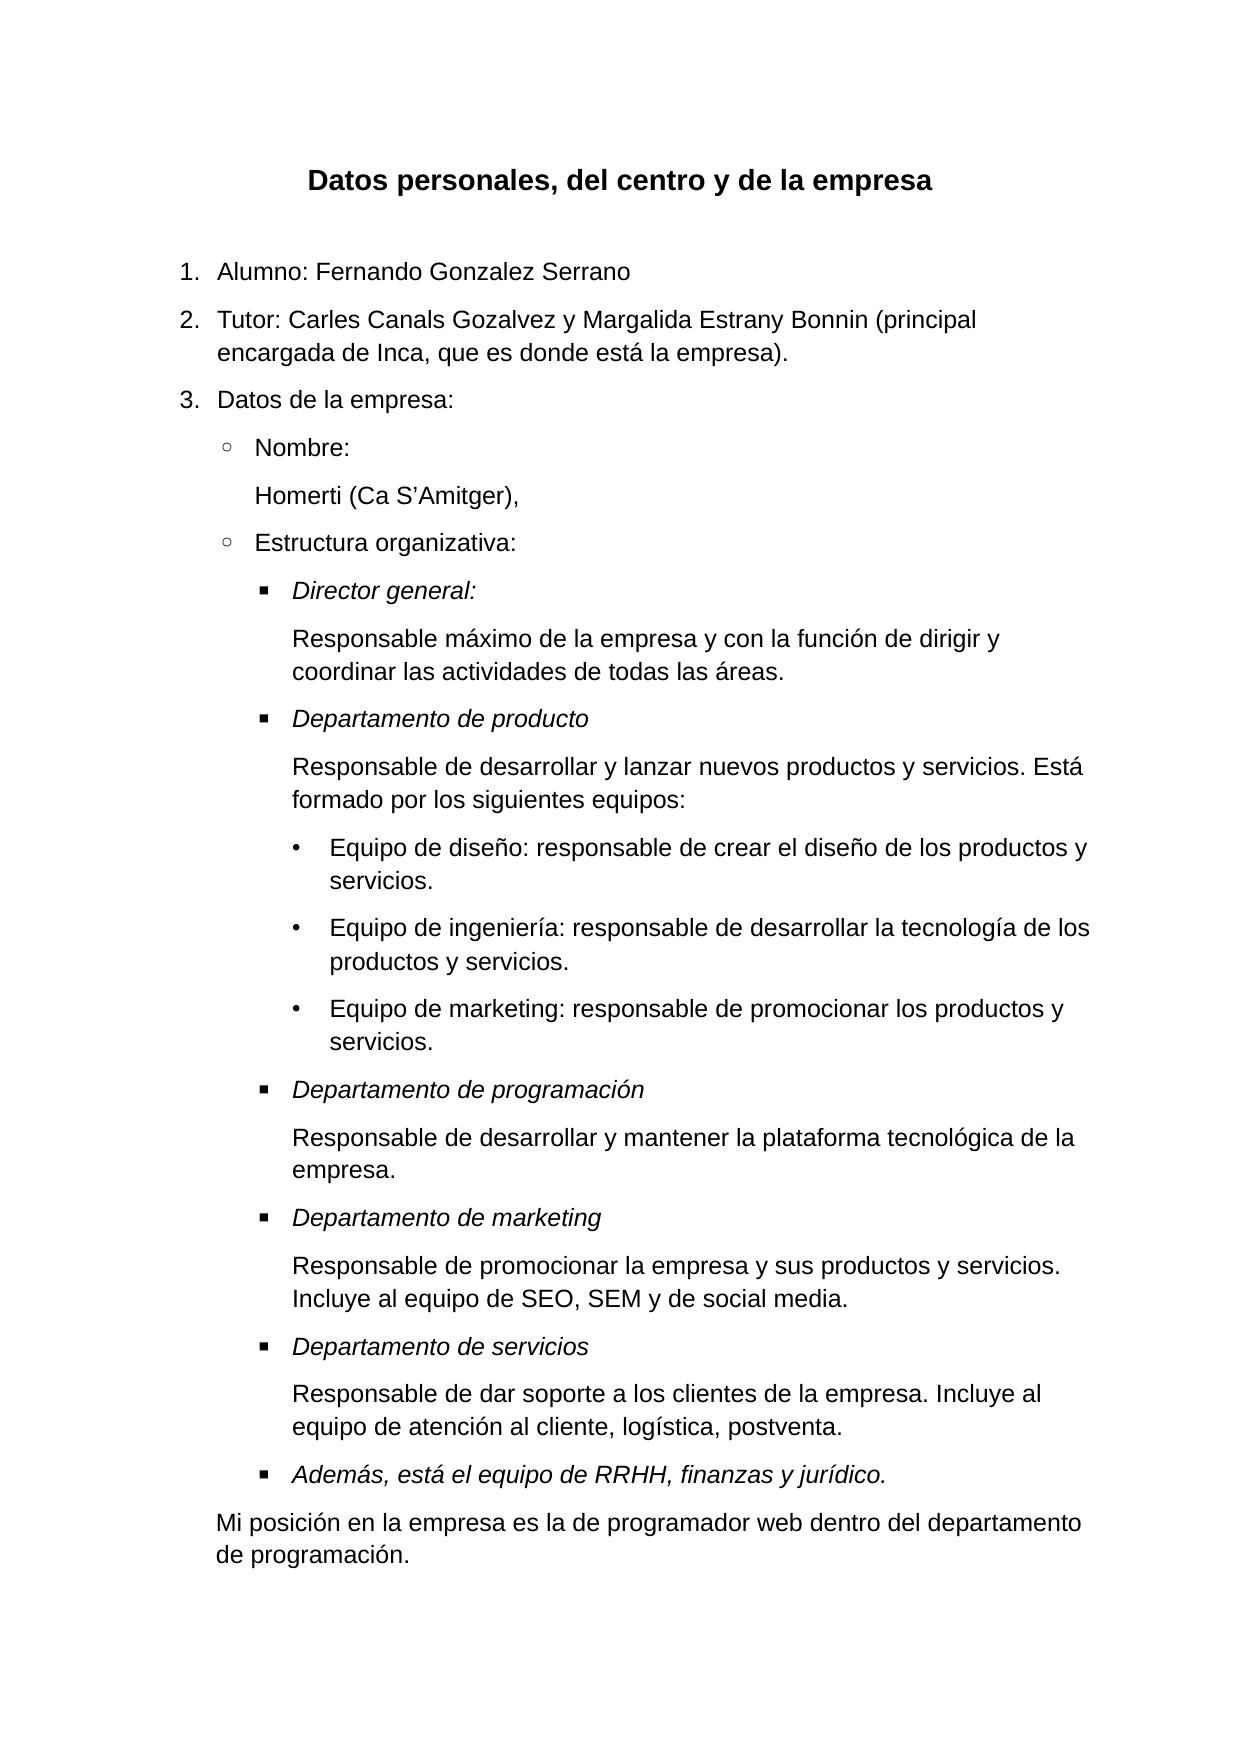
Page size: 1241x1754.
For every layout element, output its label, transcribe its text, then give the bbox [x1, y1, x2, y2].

list Director general: [254, 576, 1098, 605]
list Datos de la empresa: [179, 385, 1098, 414]
list Equipo de marketing: responsable de promocionar los productos y servicios. [292, 994, 1098, 1056]
list Departamento de producto [254, 704, 1098, 733]
list Responsable de desarrollar y lanzar nuevos productos y servicios. Está formado por los siguientes equipos: [254, 752, 1098, 814]
list Estructura organizativa: [217, 528, 1098, 557]
list Responsable de promocionar la empresa y sus productos y servicios. Incluye al equipo de SEO, SEM y de social media. [254, 1251, 1098, 1313]
list Equipo de diseño: responsable de crear el diseño de los productos y servicios. [292, 833, 1098, 894]
subtitle Datos personales, del centro y de la empresa [142, 163, 1098, 197]
text Mi posición en la empresa es la de programador web dentro del departamento de programación. [142, 1507, 1098, 1569]
list Departamento de servicios [254, 1331, 1098, 1360]
list Nombre: [217, 433, 1098, 462]
list Además, está el equipo de RRHH, finanzas y jurídico. [254, 1460, 1098, 1489]
list Alumno: Fernando Gonzalez Serrano [179, 257, 1098, 286]
list Equipo de ingeniería: responsable de desarrollar la tecnología de los productos y servicios. [292, 913, 1098, 975]
list Responsable de dar soporte a los clientes de la empresa. Incluye al equipo de atención al cliente, logística, postventa. [254, 1379, 1098, 1441]
list Responsable máximo de la empresa y con la función de dirigir y coordinar las actividades de todas las áreas. [254, 624, 1098, 685]
list Departamento de marketing [254, 1203, 1098, 1232]
list Responsable de desarrollar y mantener la plataforma tecnológica de la empresa. [254, 1122, 1098, 1184]
list Tutor: Carles Canals Gozalvez y Margalida Estrany Bonnin (principal encargada de Inca, que es donde está la empresa). [179, 305, 1098, 366]
list Homerti (Ca S’Amitger), [217, 481, 1098, 509]
list Departamento de programación [254, 1075, 1098, 1104]
